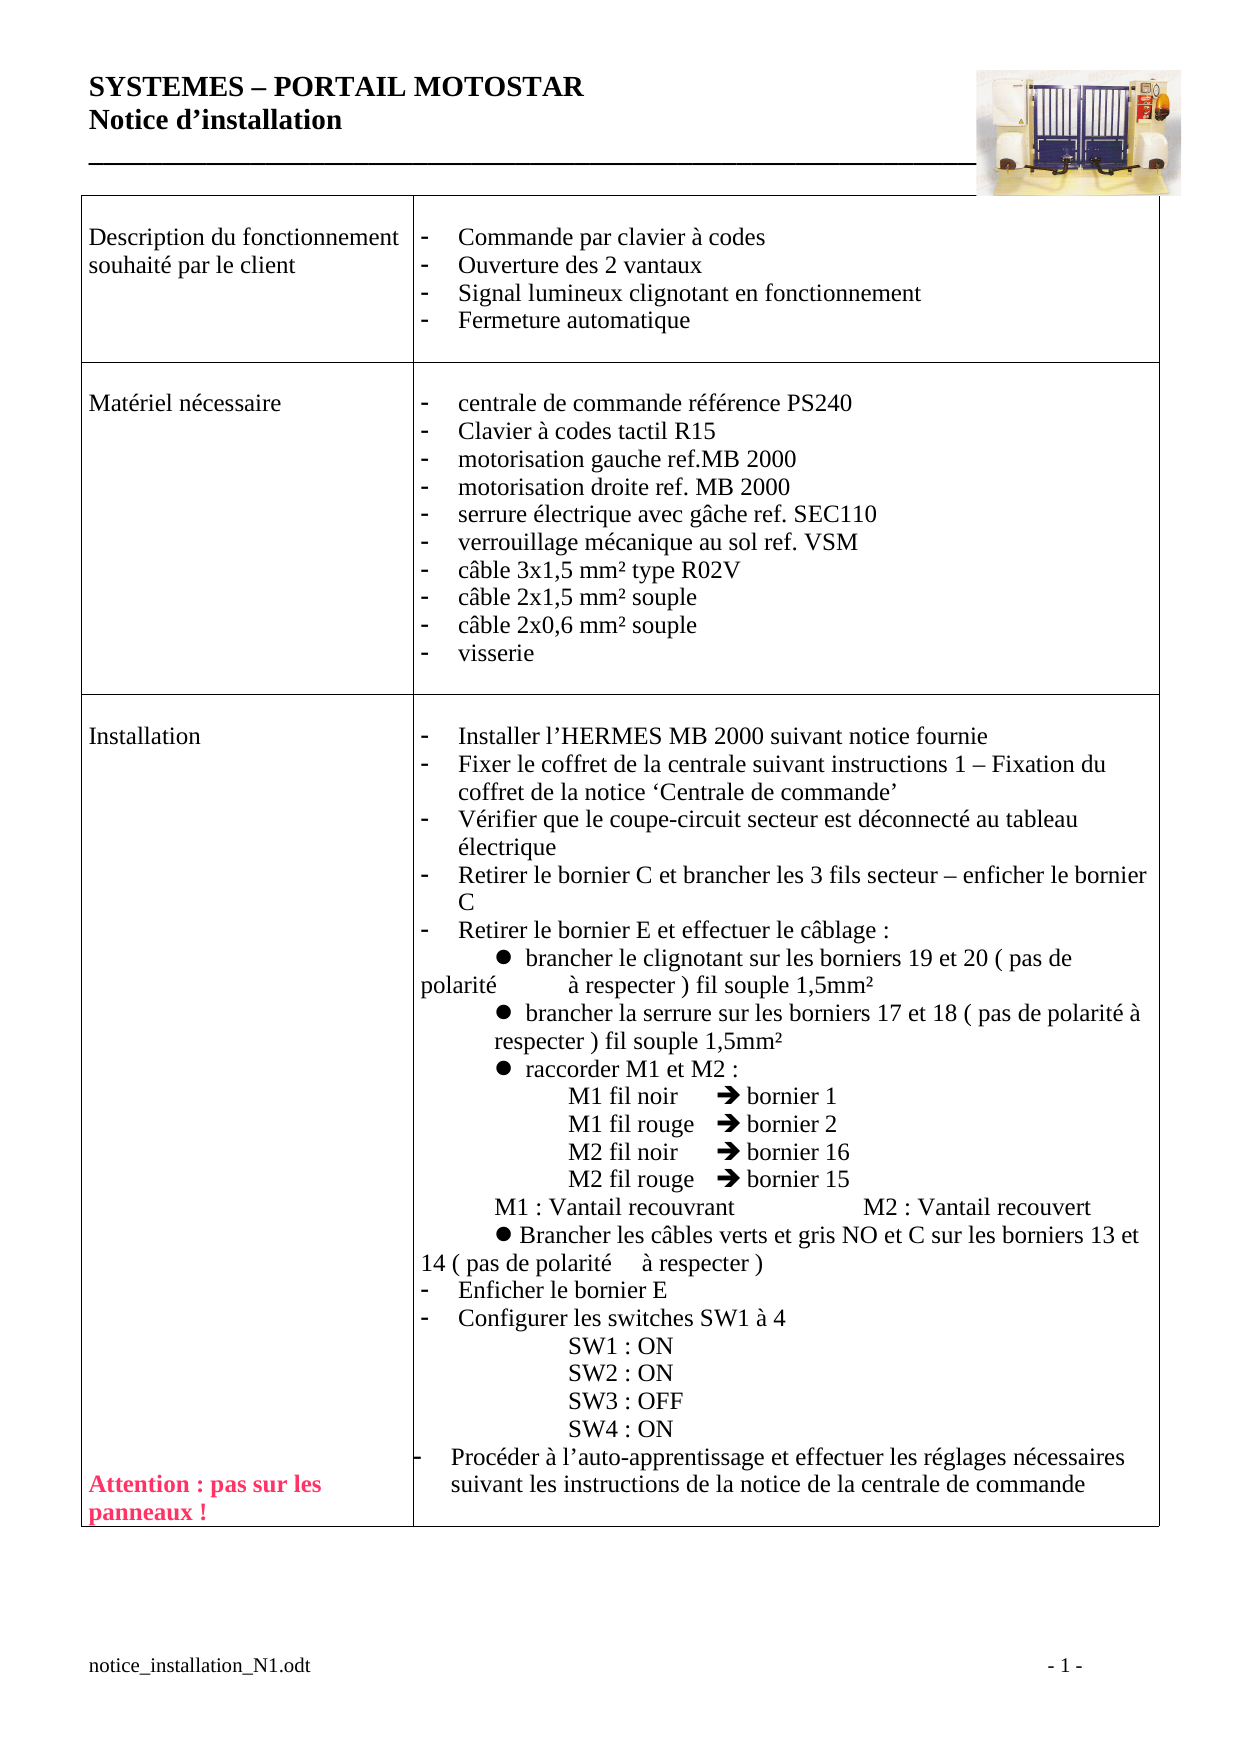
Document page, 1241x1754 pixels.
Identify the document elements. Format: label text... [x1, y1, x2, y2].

table_cell Installer l’HERMES MB 2000 suivant notice fournie Fixer le coffret de la centrale suivant instructions 1 – Fixation du coffret de la notice ‘Centrale de commande’ Vérifier que le coupe-circuit secteur est déconnecté au tableau électrique Retirer le bornier C et brancher les 3 fils secteur – enficher le bornier C Retirer le bornier E et effectuer le câblage :  brancher le clignotant sur les borniers 19 et 20 ( pas de polarité à respecter ) fil souple 1,5mm²  brancher la serrure sur les borniers 17 et 18 ( pas de polarité à respecter ) fil souple 1,5mm²  raccorder M1 et M2 : M1 fil noir  bornier 1 M1 fil rouge  bornier 2 M2 fil noir  bornier 16 M2 fil rouge  bornier 15 M1 : Vantail recouvrant M2 : Vantail recouvert Brancher les câbles verts et gris NO et C sur les borniers 13 et 14 ( pas de polarité à respecter ) Enficher le bornier E Configurer les switches SW1 à 4 SW1 : ON SW2 : ON SW3 : OFF SW4 : ON Procéder à l’auto-apprentissage et effectuer les réglages nécessaires suivant les instructions de la notice de la centrale de commande [414, 695, 1159, 1526]
table_cell Matériel nécessaire [82, 363, 413, 694]
table_header Description du fonctionnement souhaité par le client [82, 196, 413, 362]
table_cell Installation Attention : pas sur les panneaux ! [82, 695, 413, 1526]
picture [976, 70, 1182, 196]
table_cell centrale de commande référence PS240 Clavier à codes tactil R15 motorisation gauche ref.MB 2000 motorisation droite ref. MB 2000 serrure électrique avec gâche ref. SEC110 verrouillage mécanique au sol ref. VSM câble 3x1,5 mm² type R02V câble 2x1,5 mm² souple câble 2x0,6 mm² souple visserie [414, 363, 1159, 694]
table_header Commande par clavier à codes Ouverture des 2 vantaux Signal lumineux clignotant en fonctionnement Fermeture automatique [414, 196, 1159, 362]
